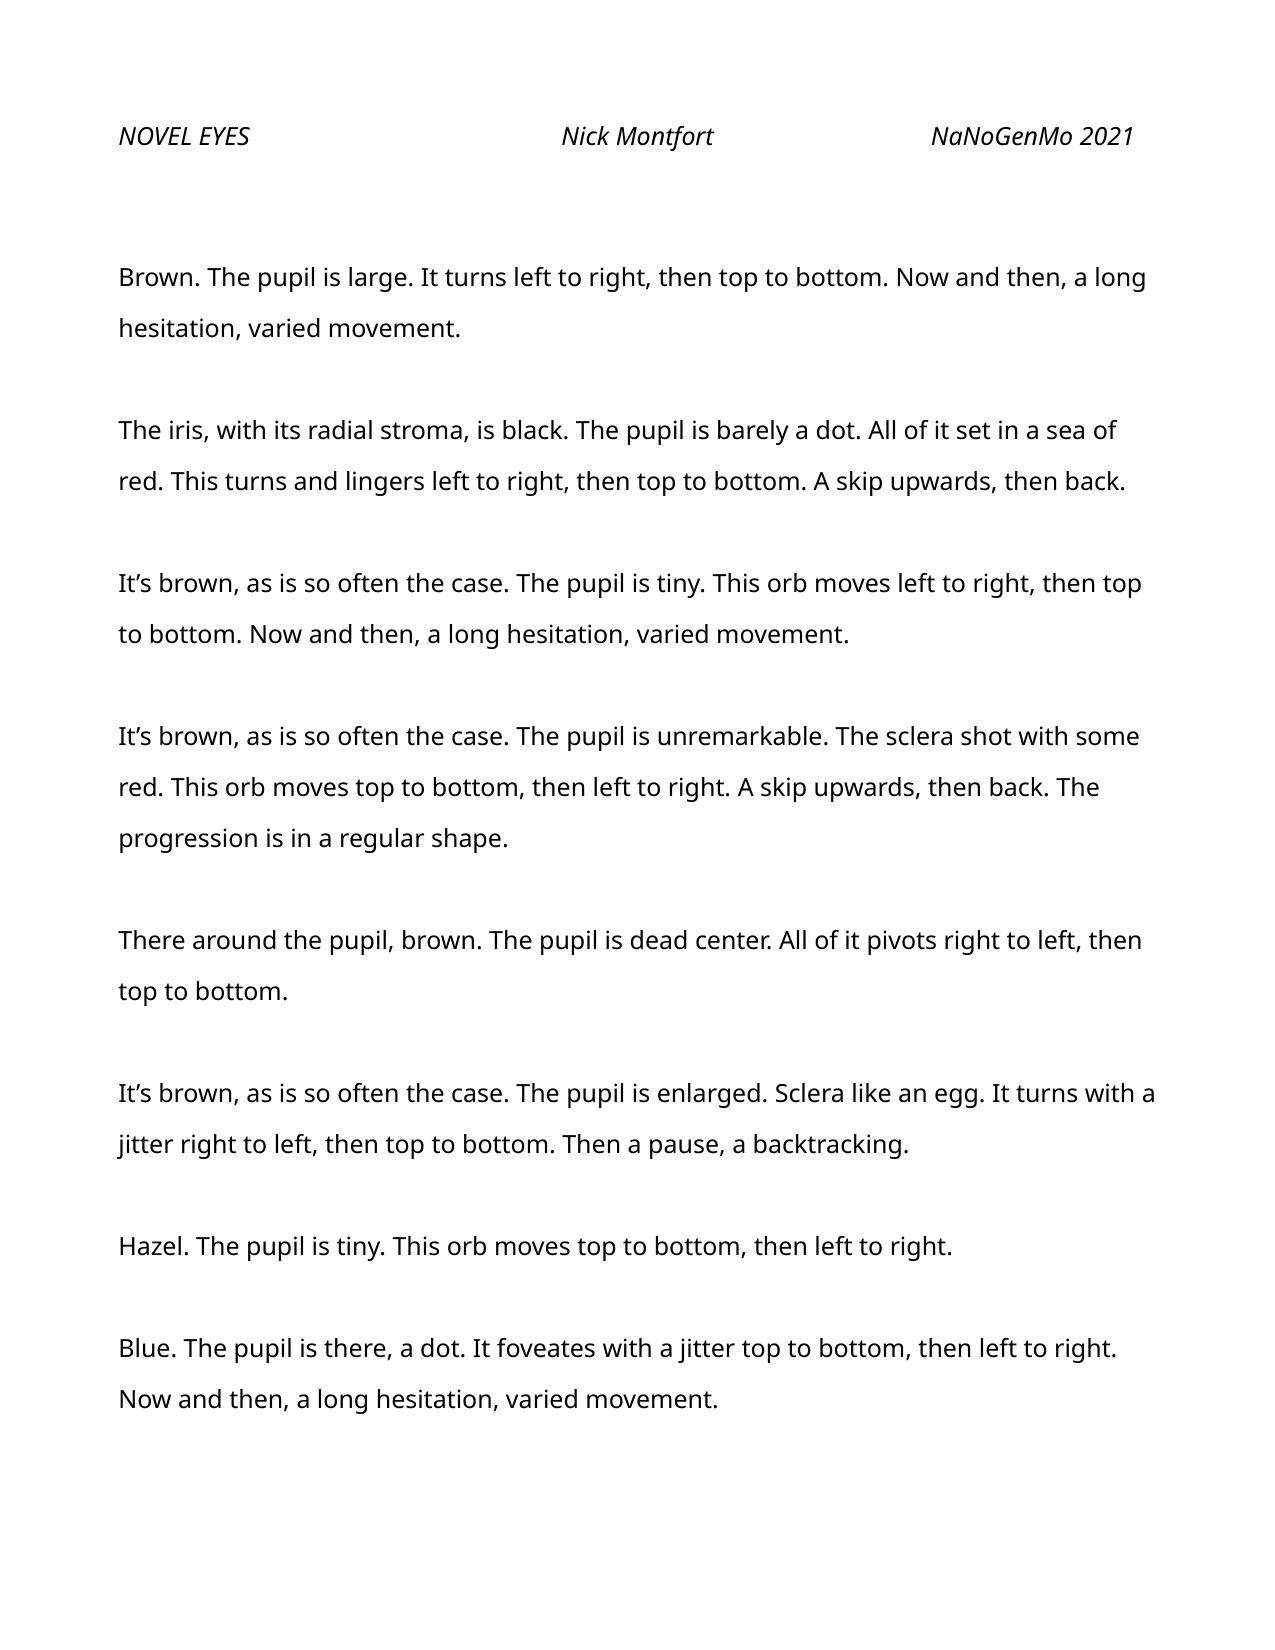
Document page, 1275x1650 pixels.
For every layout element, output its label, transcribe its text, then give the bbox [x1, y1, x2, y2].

text Hazel. The pupil is tiny. This orb moves top to bottom, then left to right. [118, 1229, 1157, 1263]
text Blue. The pupil is there, a dot. It foveates with a jitter top to bottom, then left to right. Now and then, a long hesitation, varied movement. [118, 1331, 1157, 1416]
text It’s brown, as is so often the case. The pupil is enlarged. Sclera like an egg. It turns with a jitter right to left, then top to bottom. Then a pause, a backtracking. [118, 1076, 1157, 1161]
text It’s brown, as is so often the case. The pupil is tiny. This orb moves left to right, then top to bottom. Now and then, a long hesitation, varied movement. [118, 565, 1157, 651]
text Brown. The pupil is large. It turns left to right, then top to bottom. Now and then, a long hesitation, varied movement. [118, 259, 1157, 344]
text It’s brown, as is so often the case. The pupil is unremarkable. The sclera shot with some red. This orb moves top to bottom, then left to right. A skip upwards, then back. The progression is in a regular shape. [118, 718, 1157, 855]
text There around the pupil, brown. The pupil is dead center. All of it pivots right to left, then top to bottom. [118, 923, 1157, 1008]
text The iris, with its radial stroma, is black. The pupil is barely a dot. All of it set in a sea of red. This turns and lingers left to right, then top to bottom. A skip upwards, then back. [118, 412, 1157, 497]
